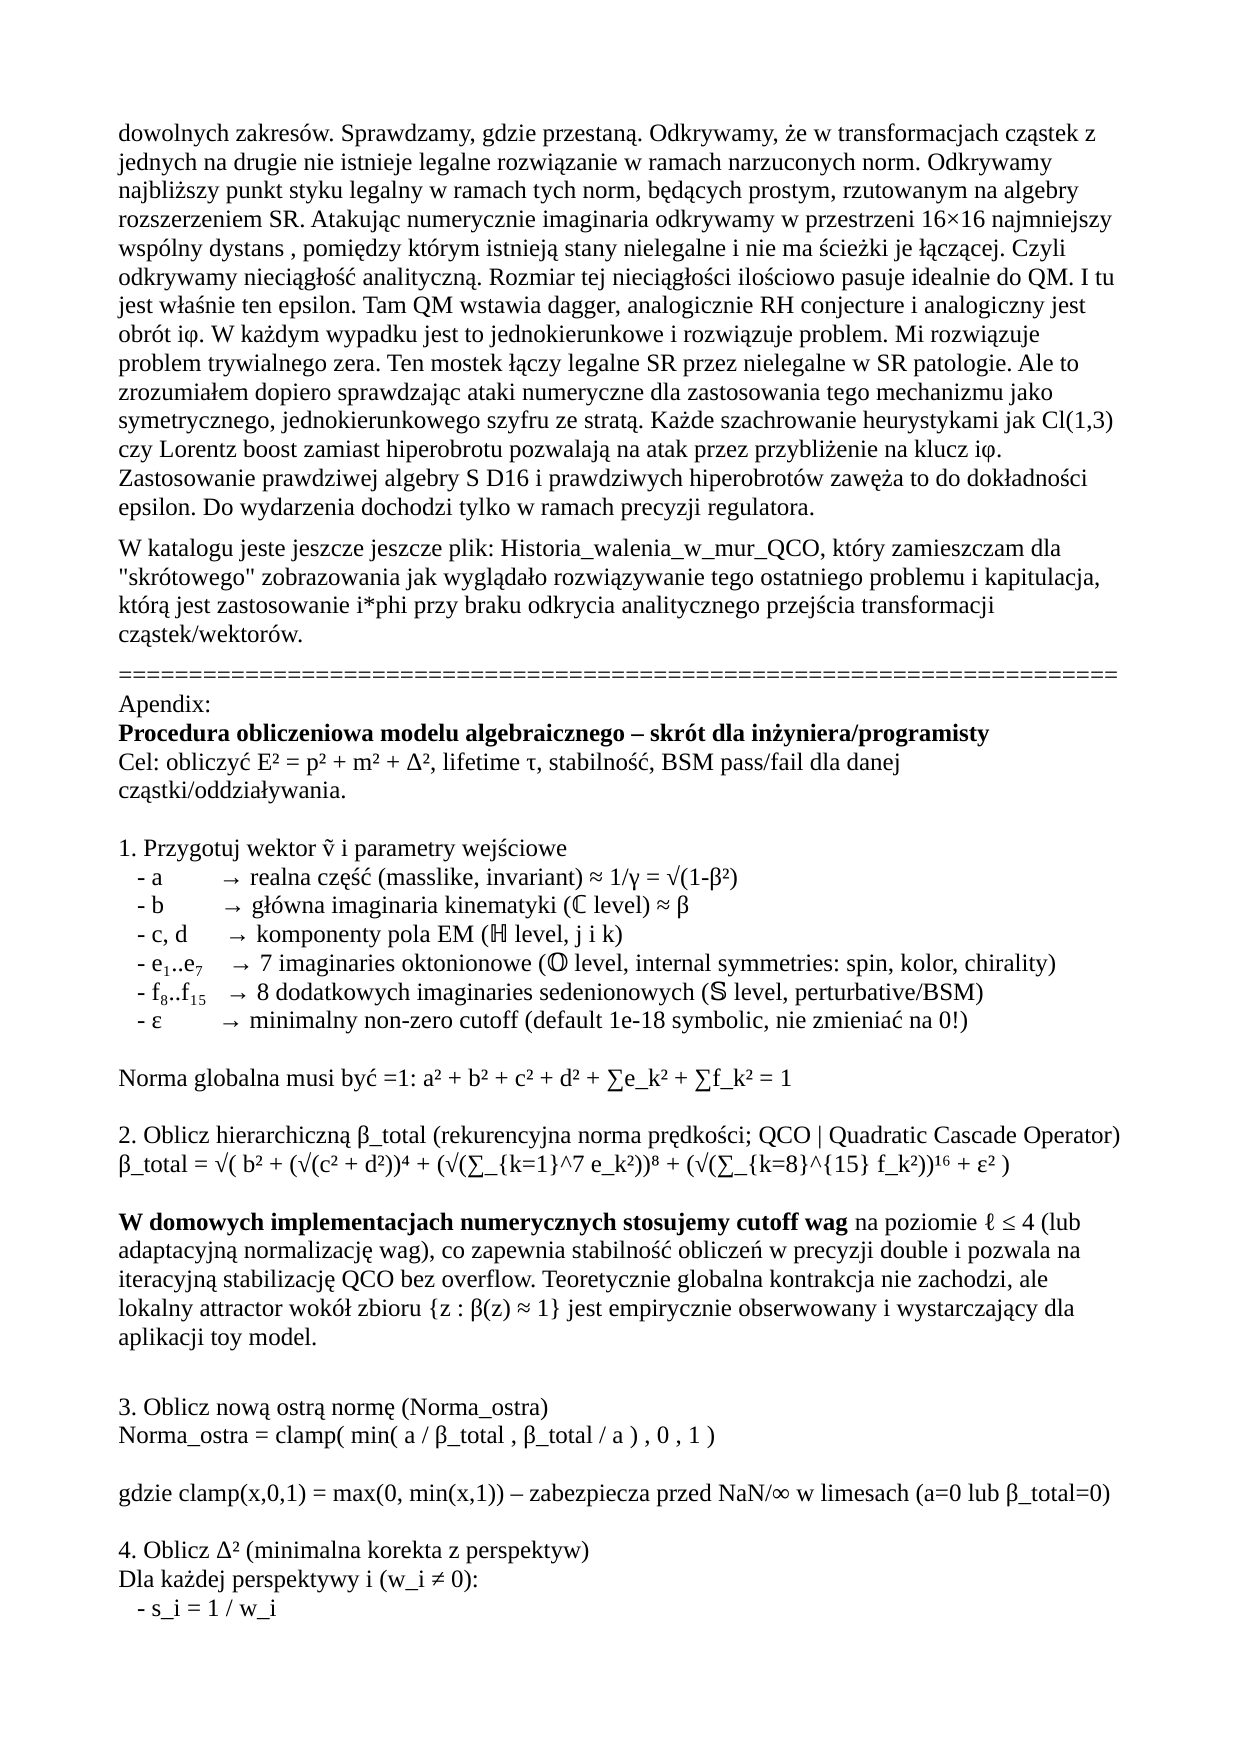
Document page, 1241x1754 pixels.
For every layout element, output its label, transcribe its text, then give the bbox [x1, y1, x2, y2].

text 3. Oblicz nową ostrą normę (Norma_ostra) Norma_ostra = clamp( min( a / β_total , β_total / a ) , 0 , 1 ) [118, 1363, 1122, 1449]
text Cel: obliczyć E² = p² + m² + Δ², lifetime τ, stabilność, BSM pass/fail dla danej cząstki/oddziaływania. [118, 747, 1122, 804]
text 4. Oblicz Δ² (minimalna korekta z perspektyw) Dla każdej perspektywy i (w_i ≠ 0): - s_i = 1 / w_i [118, 1507, 1122, 1622]
text W katalogu jeste jeszcze jeszcze plik: Historia_walenia_w_mur_QCO, który zamieszczam dla "skrótowego" zobrazowania jak wyglądało rozwiązywanie tego ostatniego problemu i kapitulacja, którą jest zastosowanie i*phi przy braku odkrycia analitycznego przejścia transformacji cząstek/wektorów. [118, 533, 1122, 648]
text Apendix: [118, 689, 1122, 718]
text gdzie clamp(x,0,1) = max(0, min(x,1)) – zabezpiecza przed NaN/∞ w limesach (a=0 lub β_total=0) [118, 1449, 1122, 1507]
text 1. Przygotuj wektor ṽ i parametry wejściowe - a → realna część (masslike, invariant) ≈ 1/γ = √(1-β²) - b → główna imaginaria kinematyki (ℂ level) ≈ β - c, d → komponenty pola EM (ℍ level, j i k) - e₁..e₇ → 7 imaginaries oktonionowe (𝕆 level, internal symmetries: spin, kolor, chirality) - f₈..f₁₅ → 8 dodatkowych imaginaries sedenionowych (𝕊 level, perturbative/BSM) - ε → minimalny non-zero cutoff (default 1e-18 symbolic, nie zmieniać na 0!) Norma globalna musi być =1: a² + b² + c² + d² + ∑e_k² + ∑f_k² = 1 2. Oblicz hierarchiczną β_total (rekurencyjna norma prędkości; QCO | Quadratic Cascade Operator) β_total = √( b² + (√(c² + d²))⁴ + (√(∑_{k=1}^7 e_k²))⁸ + (√(∑_{k=8}^{15} f_k²))¹⁶ + ε² ) [118, 804, 1122, 1178]
text dowolnych zakresów. Sprawdzamy, gdzie przestaną. Odkrywamy, że w transformacjach cząstek z jednych na drugie nie istnieje legalne rozwiązanie w ramach narzuconych norm. Odkrywamy najbliższy punkt styku legalny w ramach tych norm, będących prostym, rzutowanym na algebry rozszerzeniem SR. Atakując numerycznie imaginaria odkrywamy w przestrzeni 16×16 najmniejszy wspólny dystans , pomiędzy którym istnieją stany nielegalne i nie ma ścieżki je łączącej. Czyli odkrywamy nieciągłość analityczną. Rozmiar tej nieciągłości ilościowo pasuje idealnie do QM. I tu jest właśnie ten epsilon. Tam QM wstawia dagger, analogicznie RH conjecture i analogiczny jest obrót iφ. W każdym wypadku jest to jednokierunkowe i rozwiązuje problem. Mi rozwiązuje problem trywialnego zera. Ten mostek łączy legalne SR przez nielegalne w SR patologie. Ale to zrozumiałem dopiero sprawdzając ataki numeryczne dla zastosowania tego mechanizmu jako symetrycznego, jednokierunkowego szyfru ze stratą. Każde szachrowanie heurystykami jak Cl(1,3) czy Lorentz boost zamiast hiperobrotu pozwalają na atak przez przybliżenie na klucz iφ. Zastosowanie prawdziwej algebry S D16 i prawdziwych hiperobrotów zawęża to do dokładności epsilon. Do wydarzenia dochodzi tylko w ramach precyzji regulatora. [118, 118, 1122, 521]
text Procedura obliczeniowa modelu algebraicznego – skrót dla inżyniera/programisty [118, 718, 1122, 747]
text W domowych implementacjach numerycznych stosujemy cutoff wag na poziomie ℓ ≤ 4 (lub adaptacyjną normalizację wag), co zapewnia stabilność obliczeń w precyzji double i pozwala na iteracyjną stabilizację QCO bez overflow. Teoretycznie globalna kontrakcja nie zachodzi, ale lokalny attractor wokół zbioru {z : β(z) ≈ 1} jest empirycznie obserwowany i wystarczający dla aplikacji toy model. [118, 1207, 1122, 1351]
text ======================================================================= [118, 661, 1122, 689]
